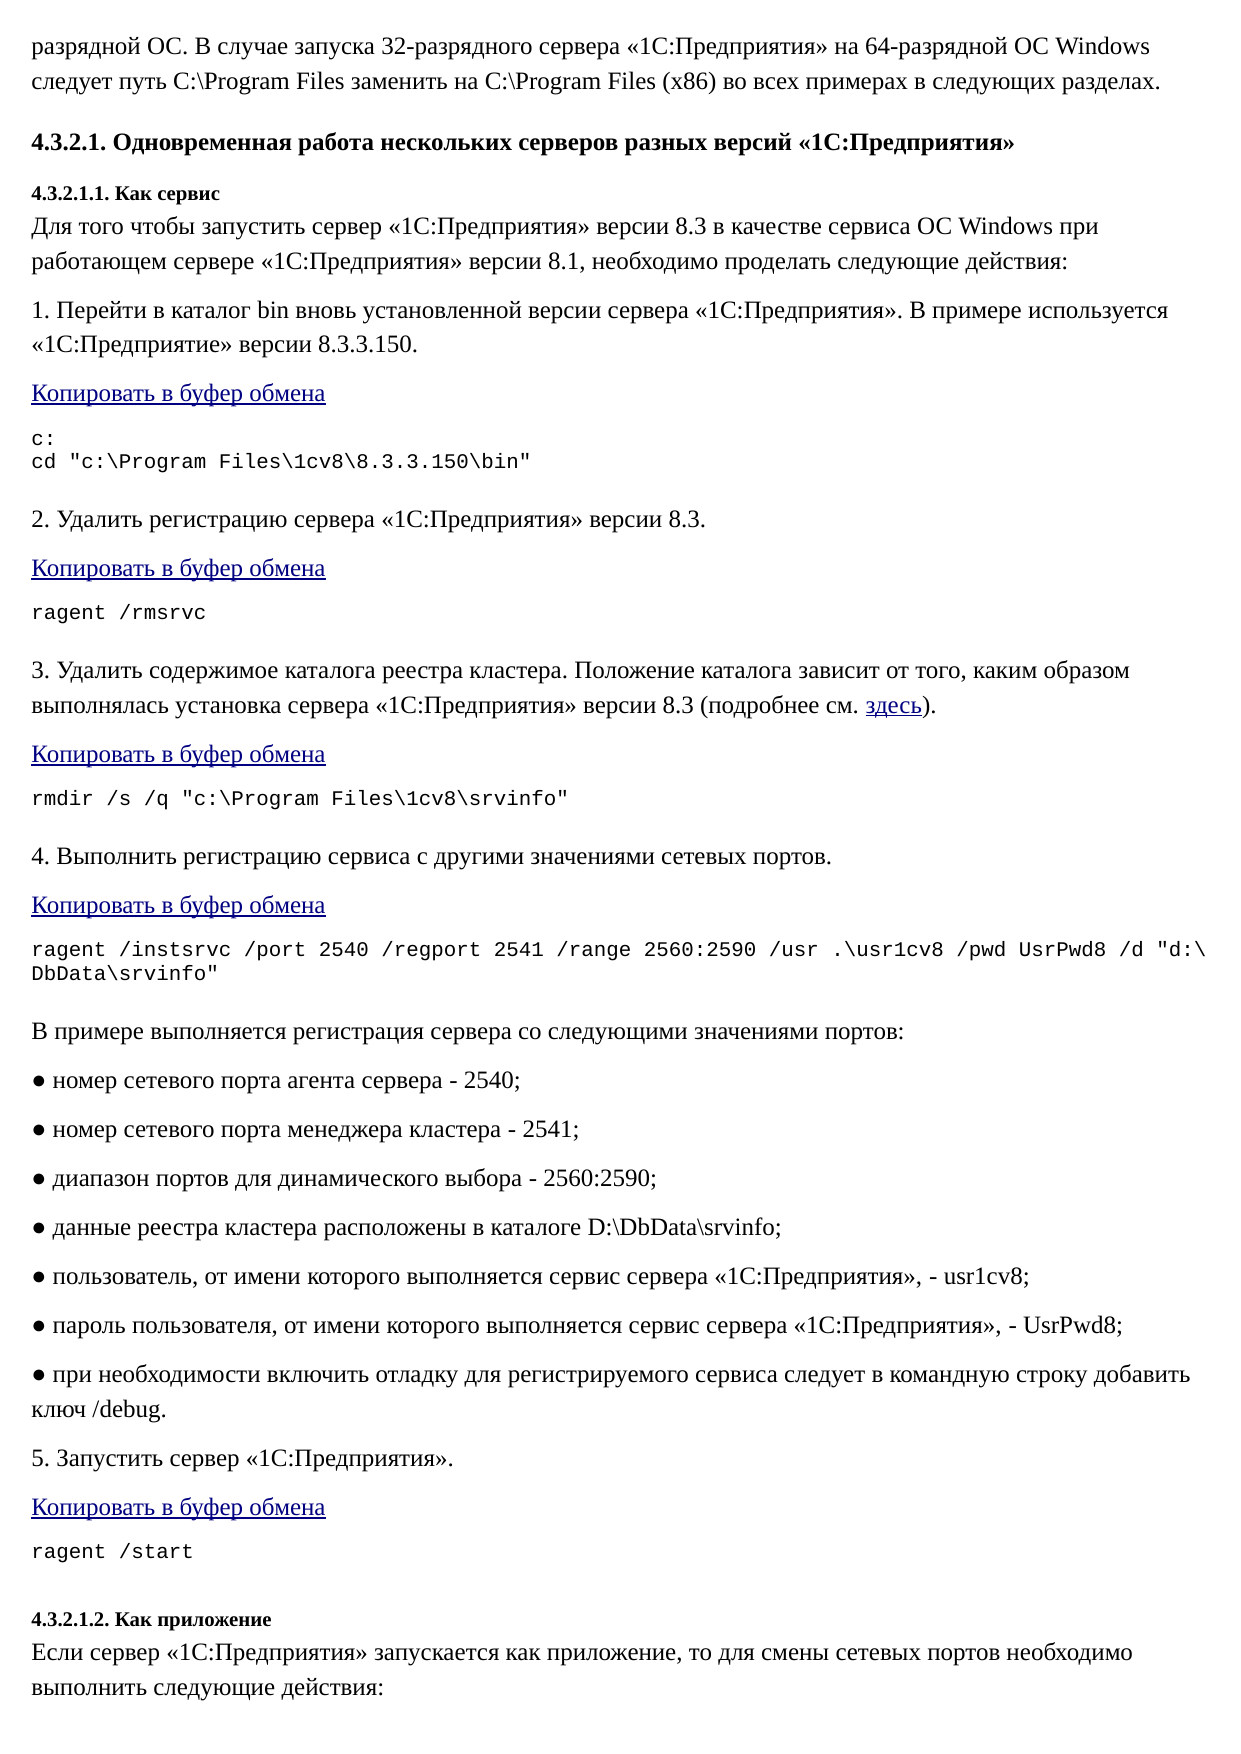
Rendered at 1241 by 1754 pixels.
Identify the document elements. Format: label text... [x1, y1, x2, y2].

text Копировать в буфер обмена [31, 378, 1212, 407]
text ● при необходимости включить отладку для регистрируемого сервиса следует в командную строку добавить ключ /debug. [31, 1359, 1212, 1423]
text В примере выполняется регистрация сервера со следующими значениями портов: [31, 1016, 1212, 1045]
subtitle 4.3.2.1.1. Как сервис [31, 181, 1212, 205]
text ● данные реестра кластера расположены в каталоге D:\DbData\srvinfo; [31, 1212, 1212, 1241]
text разрядной ОС. В случае запуска 32-разрядного сервера «1С:Предприятия» на 64-разрядной ОС Windows следует путь C:\Program Files заменить на C:\Program Files (x86) во всех примерах в следующих разделах. [31, 31, 1212, 94]
text rmdir /s /q "c:\Program Files\1cv8\srvinfo" [31, 788, 1212, 812]
subtitle 4.3.2.1.2. Как приложение [31, 1607, 1212, 1631]
text ● номер сетевого порта менеджера кластера ‑ 2541; [31, 1114, 1212, 1143]
text Для того чтобы запустить сервер «1С:Предприятия» версии 8.3 в качестве сервиса ОС Windows при работающем сервере «1С:Предприятия» версии 8.1, необходимо проделать следующие действия: [31, 211, 1212, 274]
text ragent /rmsrvc [31, 602, 1212, 626]
text 2. Удалить регистрацию сервера «1С:Предприятия» версии 8.3. [31, 504, 1212, 533]
text 4. Выполнить регистрацию сервиса с другими значениями сетевых портов. [31, 841, 1212, 870]
text ● пользователь, от имени которого выполняется сервис сервера «1С:Предприятия», ‑ usr1cv8; [31, 1261, 1212, 1290]
text cd "c:\Program Files\1cv8\8.3.3.150\bin" [31, 451, 1212, 475]
text ragent /start [31, 1541, 1212, 1565]
text 5. Запустить сервер «1С:Предприятия». [31, 1443, 1212, 1472]
text Копировать в буфер обмена [31, 890, 1212, 919]
text Если сервер «1С:Предприятия» запускается как приложение, то для смены сетевых портов необходимо выполнить следующие действия: [31, 1637, 1212, 1700]
subtitle 4.3.2.1. Одновременная работа нескольких серверов разных версий «1С:Предприятия» [31, 127, 1212, 156]
text Копировать в буфер обмена [31, 1492, 1212, 1521]
text 1. Перейти в каталог bin вновь установленной версии сервера «1С:Предприятия». В примере используется «1С:Предприятие» версии 8.3.3.150. [31, 295, 1212, 358]
text ragent /instsrvc /port 2540 /regport 2541 /range 2560:2590 /usr .\usr1cv8 /pwd UsrPwd8 /d "d:\DbData\srvinfo" [31, 939, 1212, 987]
text ● пароль пользователя, от имени которого выполняется сервис сервера «1С:Предприятия», ‑ UsrPwd8; [31, 1311, 1212, 1339]
text ● номер сетевого порта агента сервера ‑ 2540; [31, 1065, 1212, 1094]
text ● диапазон портов для динамического выбора ‑ 2560:2590; [31, 1163, 1212, 1192]
text Копировать в буфер обмена [31, 553, 1212, 582]
text c: [31, 427, 1212, 451]
text Копировать в буфер обмена [31, 739, 1212, 768]
text 3. Удалить содержимое каталога реестра кластера. Положение каталога зависит от того, каким образом выполнялась установка сервера «1С:Предприятия» версии 8.3 (подробнее см. здесь). [31, 656, 1212, 719]
